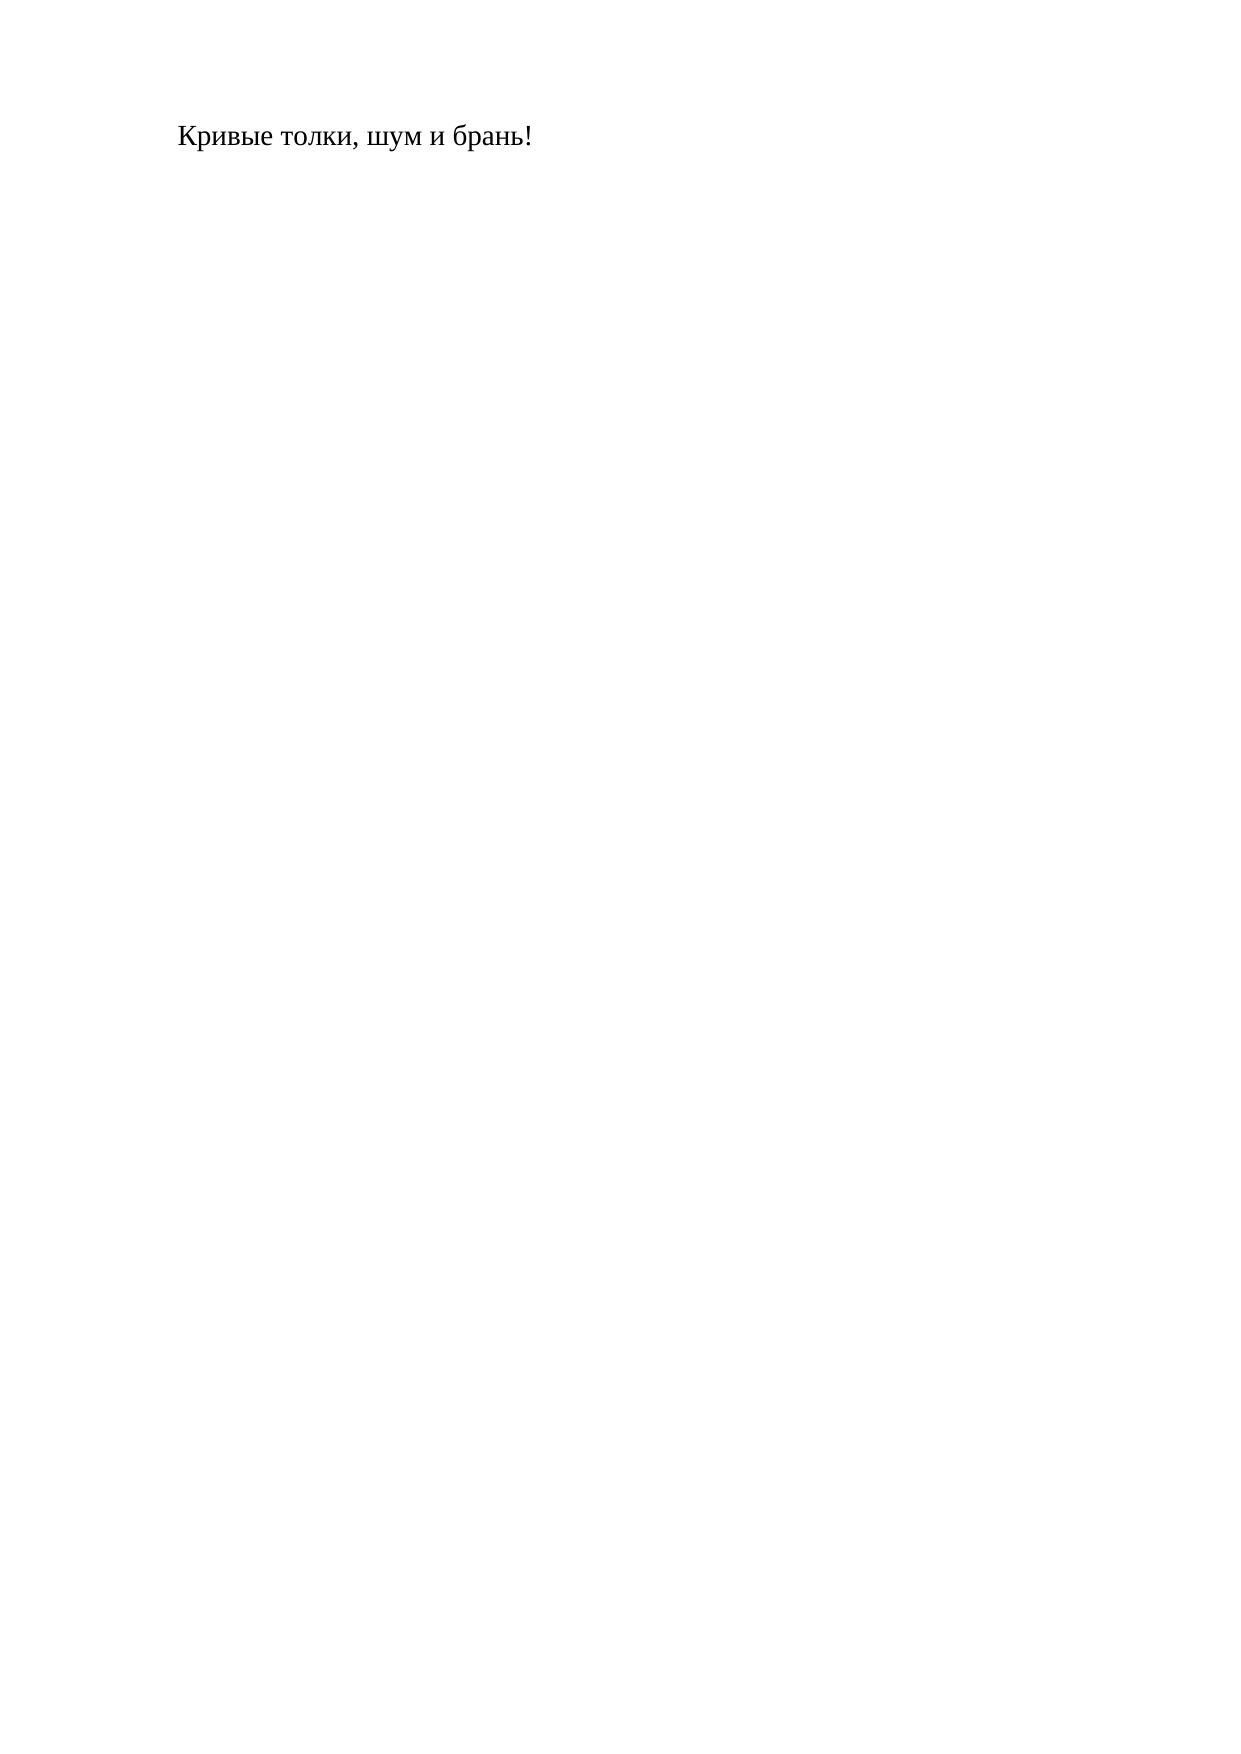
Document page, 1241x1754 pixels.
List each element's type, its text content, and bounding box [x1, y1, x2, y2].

text Кривые толки, шум и брань! [177, 118, 1152, 152]
